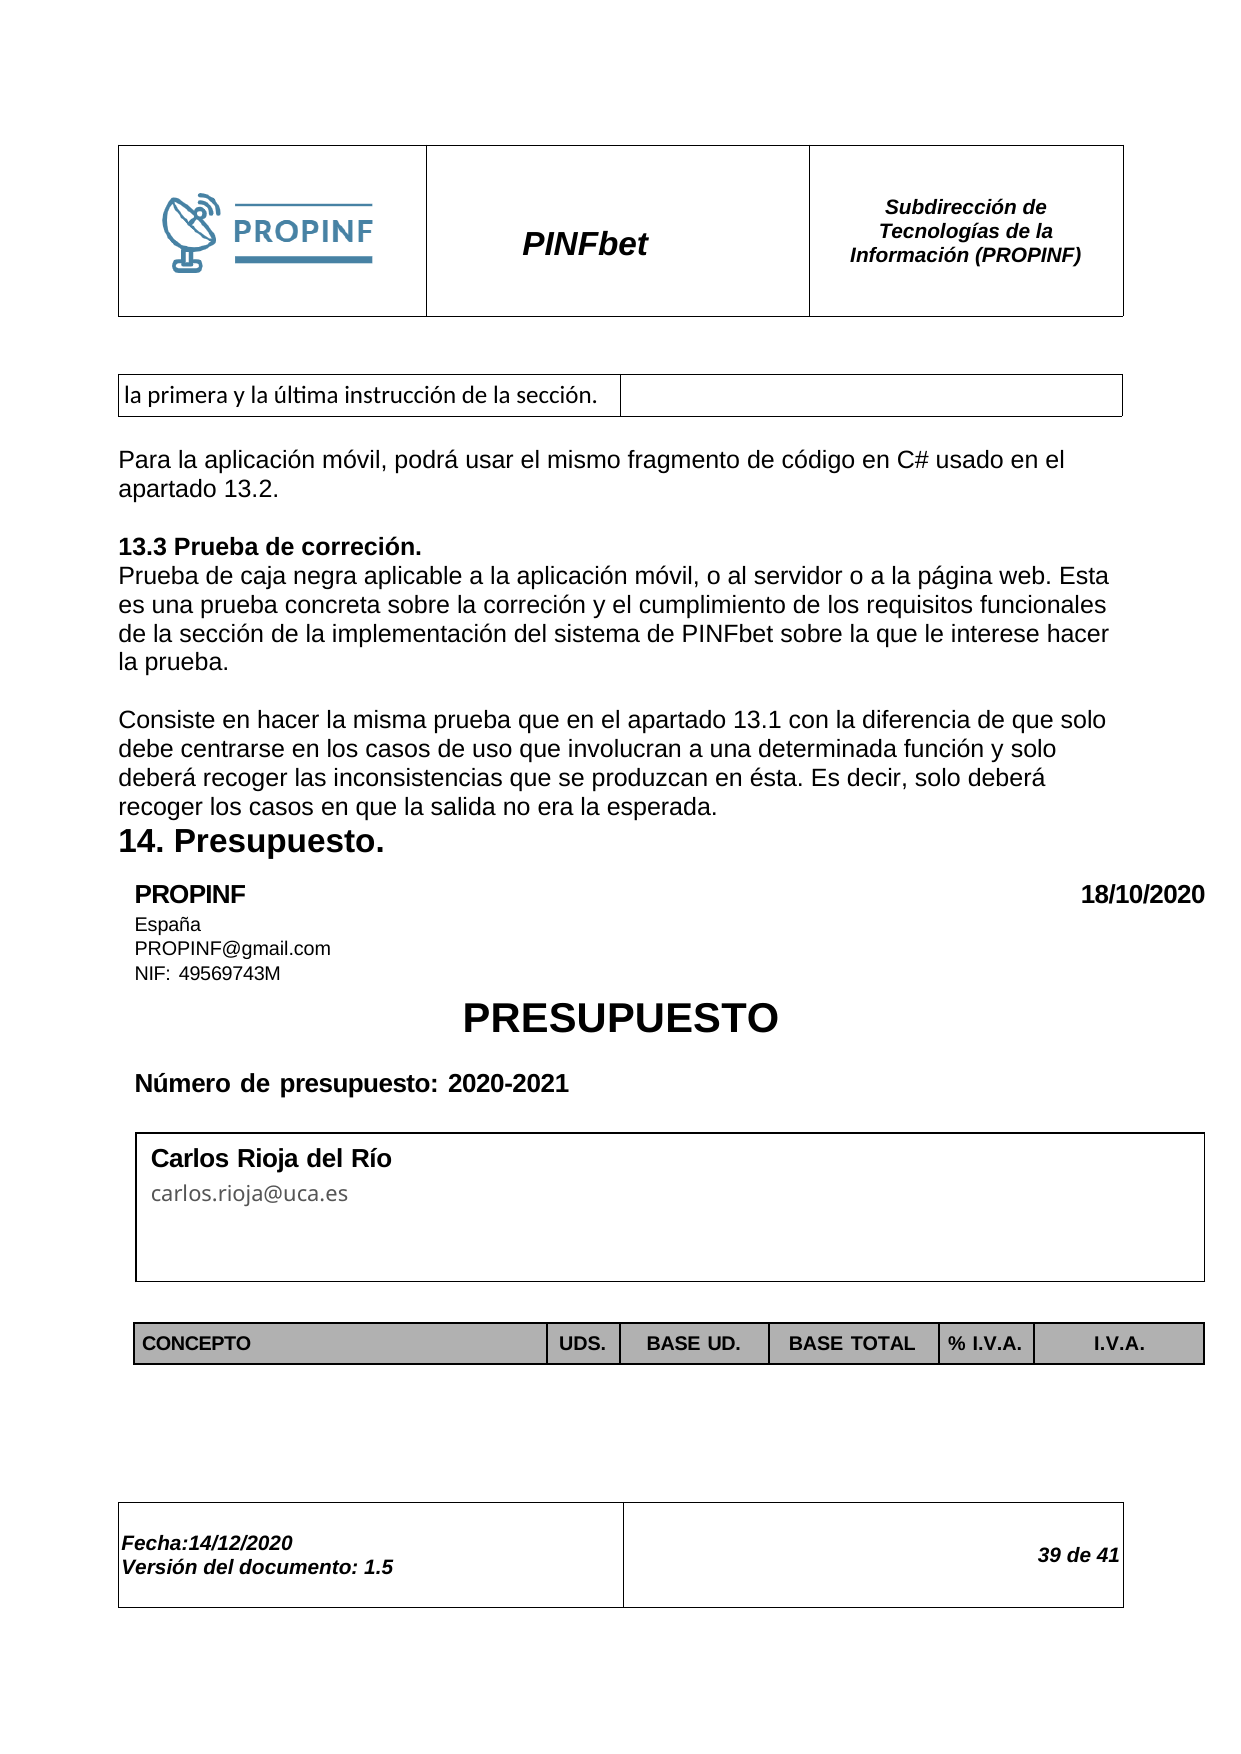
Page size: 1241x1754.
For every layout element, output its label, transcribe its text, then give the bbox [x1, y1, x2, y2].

text carlos.rioja@uca.es [151, 1177, 465, 1207]
table_cell la primera y la última instrucción de la sección. [119, 375, 620, 416]
text 13.3 Prueba de correción. [118, 532, 1122, 561]
text Para la aplicación móvil, podrá usar el mismo fragmento de código en C# usado en el apartado 13.2. [118, 445, 1122, 503]
table_cell España PROPINF@gmail.com NIF: 49569743M [129, 911, 708, 994]
table_header PROPINF [129, 871, 708, 911]
text Carlos Rioja del Río [151, 1143, 1203, 1173]
table_header I.V.A. [1035, 1324, 1203, 1363]
table_header BASE TOTAL [770, 1324, 938, 1363]
table_header CONCEPTO [135, 1324, 546, 1363]
table_header 18/10/2020 [708, 871, 1211, 911]
table_header BASE UD. [621, 1324, 768, 1363]
text PRESUPUESTO [120, 994, 1122, 1042]
table_cell [708, 911, 1211, 994]
text Consiste en hacer la misma prueba que en el apartado 13.1 con la diferencia de que solo debe centrarse en los casos de uso que involucran a una determinada función y solo deberá recoger las inconsistencias que se produzcan en ésta. Es decir, solo deberá recoger los casos en que la salida no era la esperada. [118, 706, 1122, 821]
picture [126, 170, 414, 301]
table_header UDS. [548, 1324, 619, 1363]
table_cell [621, 375, 1122, 416]
text Prueba de caja negra aplicable a la aplicación móvil, o al servidor o a la página web. Esta es una prueba concreta sobre la correción y el cumplimiento de los requisitos funcionales de la sección de la implementación del sistema de PINFbet sobre la que le interese hacer la prueba. [118, 561, 1122, 676]
table_header % I.V.A. [940, 1324, 1033, 1363]
text 14. Presupuesto. [118, 821, 1122, 859]
text Número de presupuesto: 2020-2021 [134, 1068, 1122, 1098]
